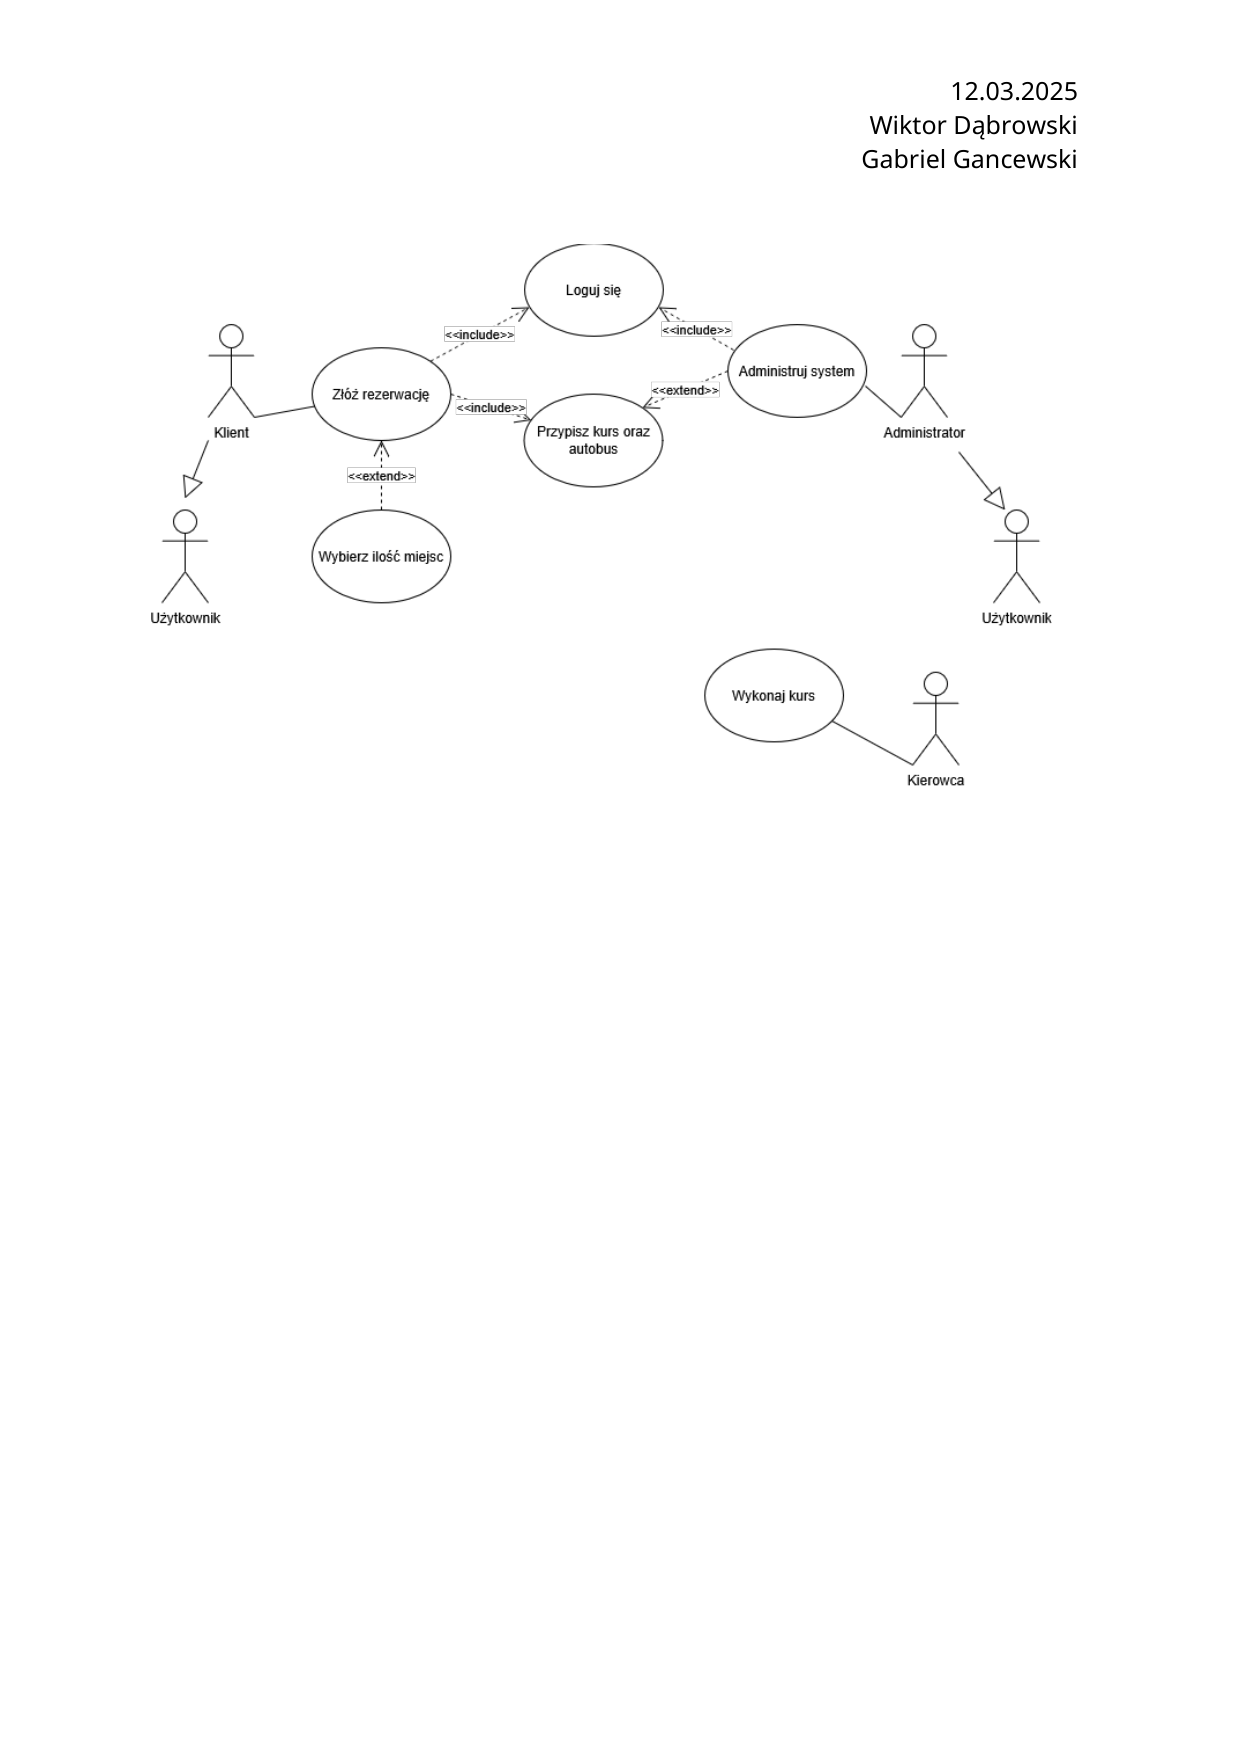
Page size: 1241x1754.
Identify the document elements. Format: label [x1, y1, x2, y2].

picture [150, 244, 1052, 790]
